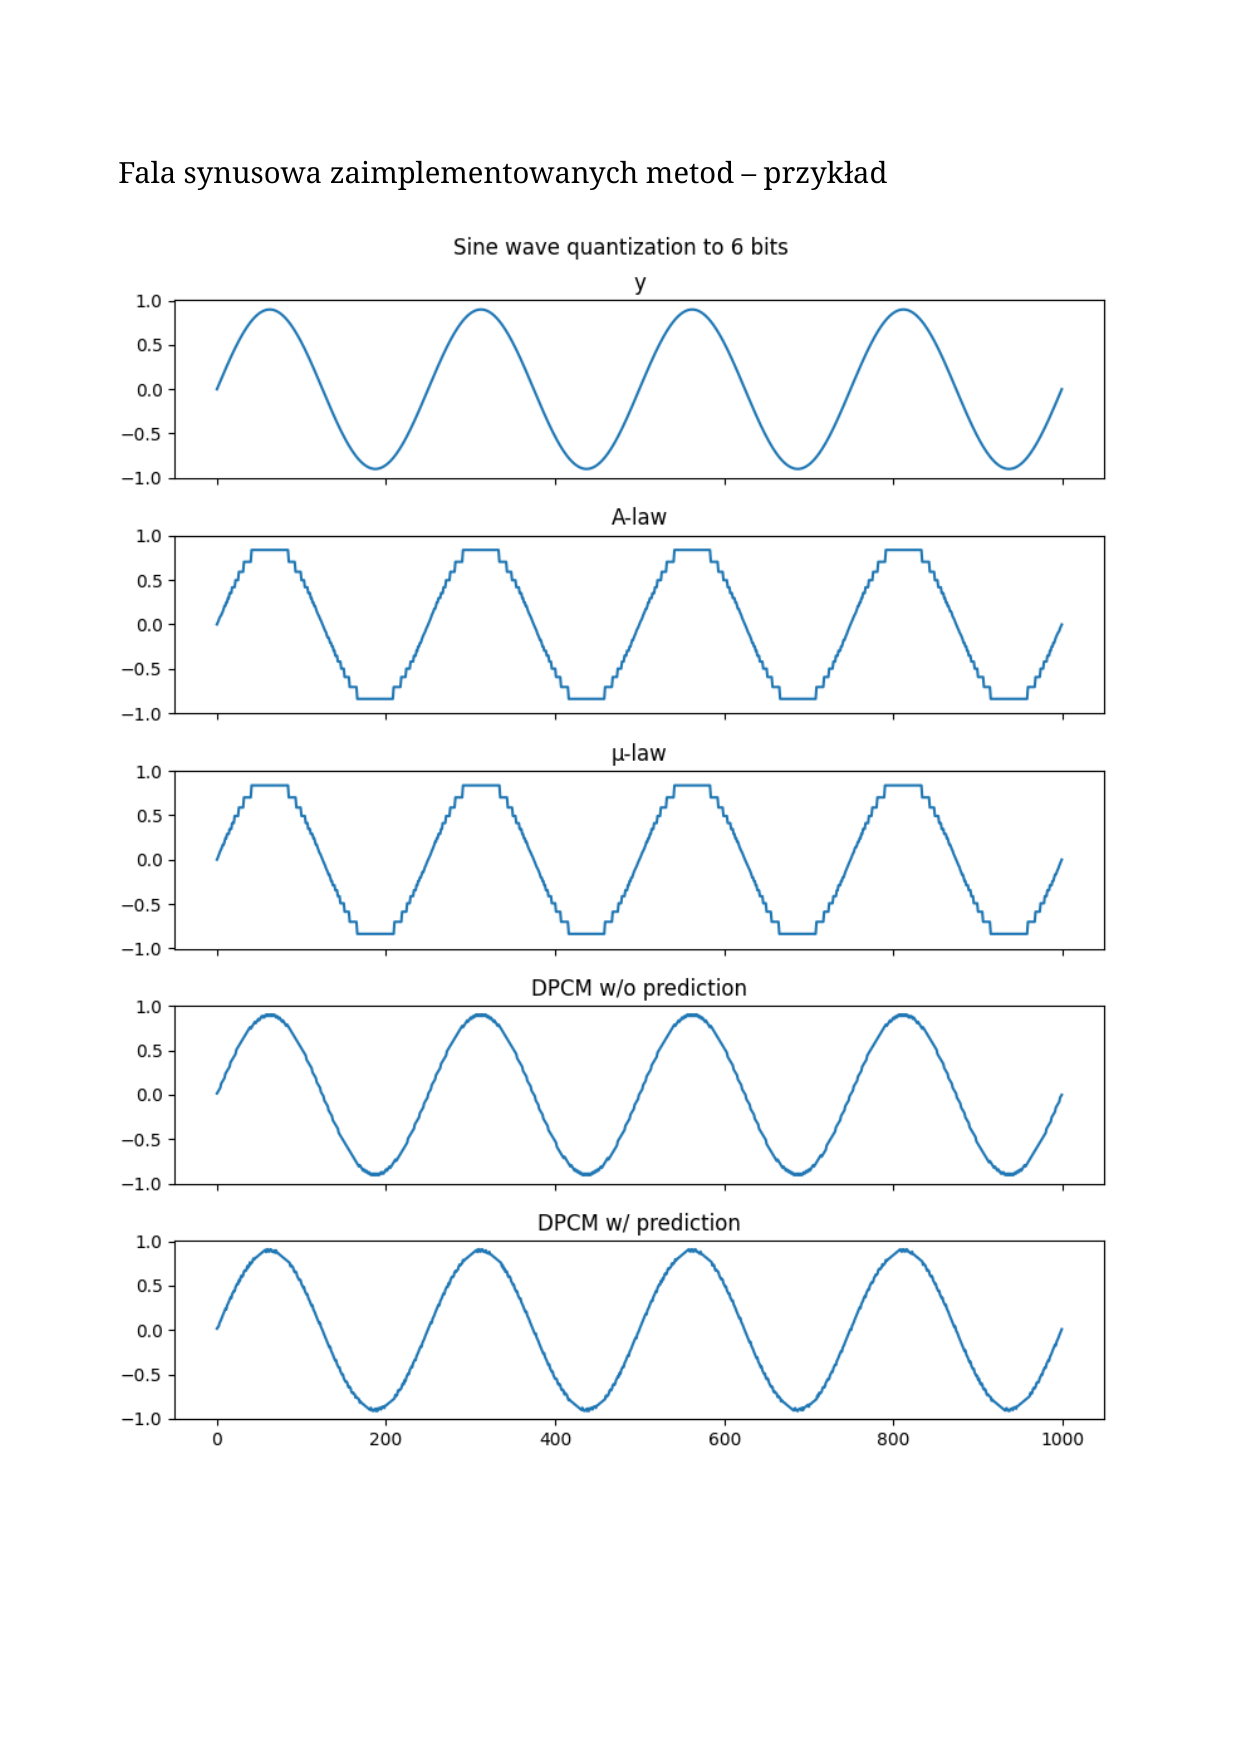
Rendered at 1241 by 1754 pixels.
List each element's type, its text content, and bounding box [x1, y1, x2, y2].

text Fala synusowa zaimplementowanych metod – przykład [118, 152, 1122, 192]
picture [118, 212, 1123, 1468]
